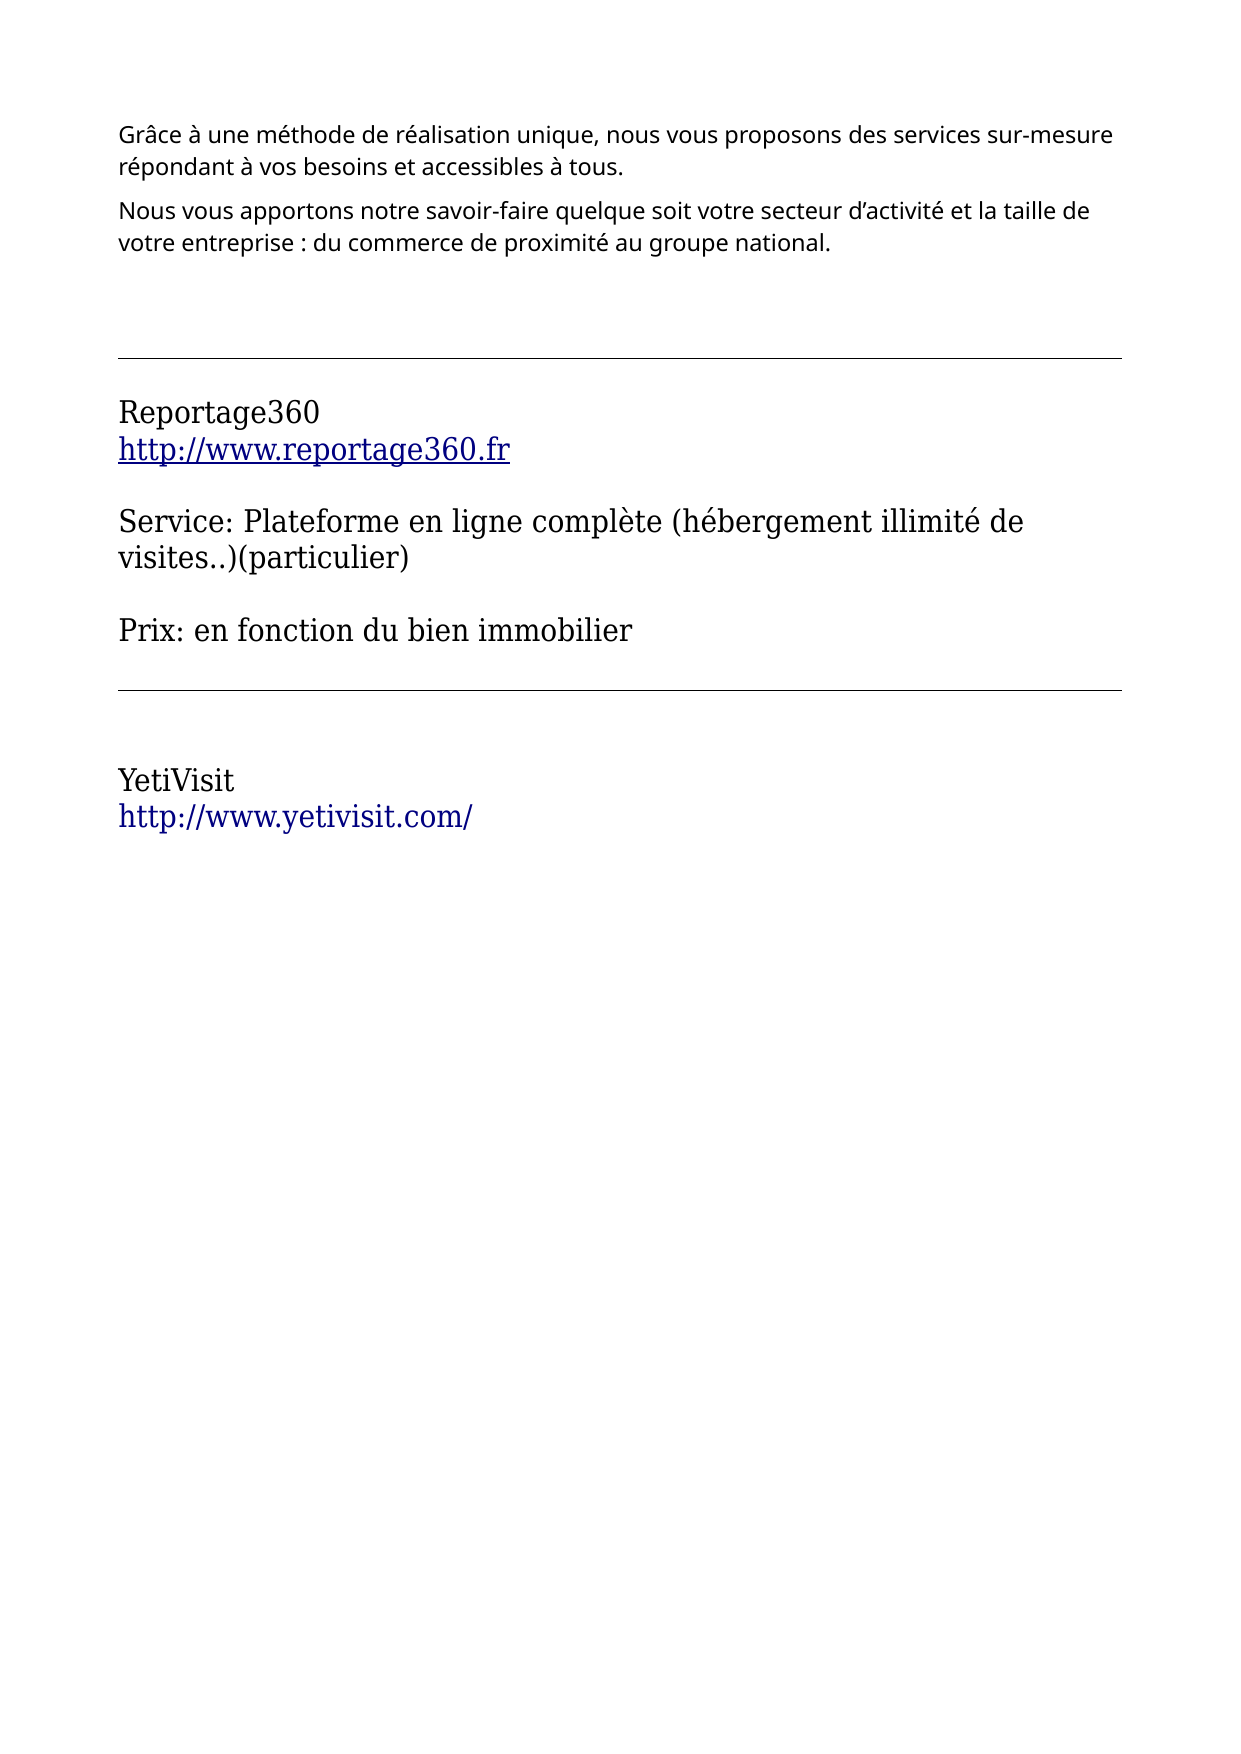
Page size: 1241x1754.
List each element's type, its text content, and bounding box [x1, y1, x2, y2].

text YetiVisit [118, 762, 1122, 799]
text Prix: en fonction du bien immobilier [118, 613, 1122, 649]
text Service: Plateforme en ligne complète (hébergement illimité de visites..)(particulier) [118, 503, 1122, 576]
text http://www.reportage360.fr [118, 431, 1122, 467]
text Grâce à une méthode de réalisation unique, nous vous proposons des services sur-mesure répondant à vos besoins et accessibles à tous. [118, 118, 1122, 182]
text Nous vous apportons notre savoir-faire quelque soit votre secteur d’activité et la taille de votre entreprise : du commerce de proximité au groupe national. [118, 194, 1122, 258]
text Reportage360 [118, 394, 1122, 431]
text http://www.yetivisit.com/ [118, 799, 1122, 835]
